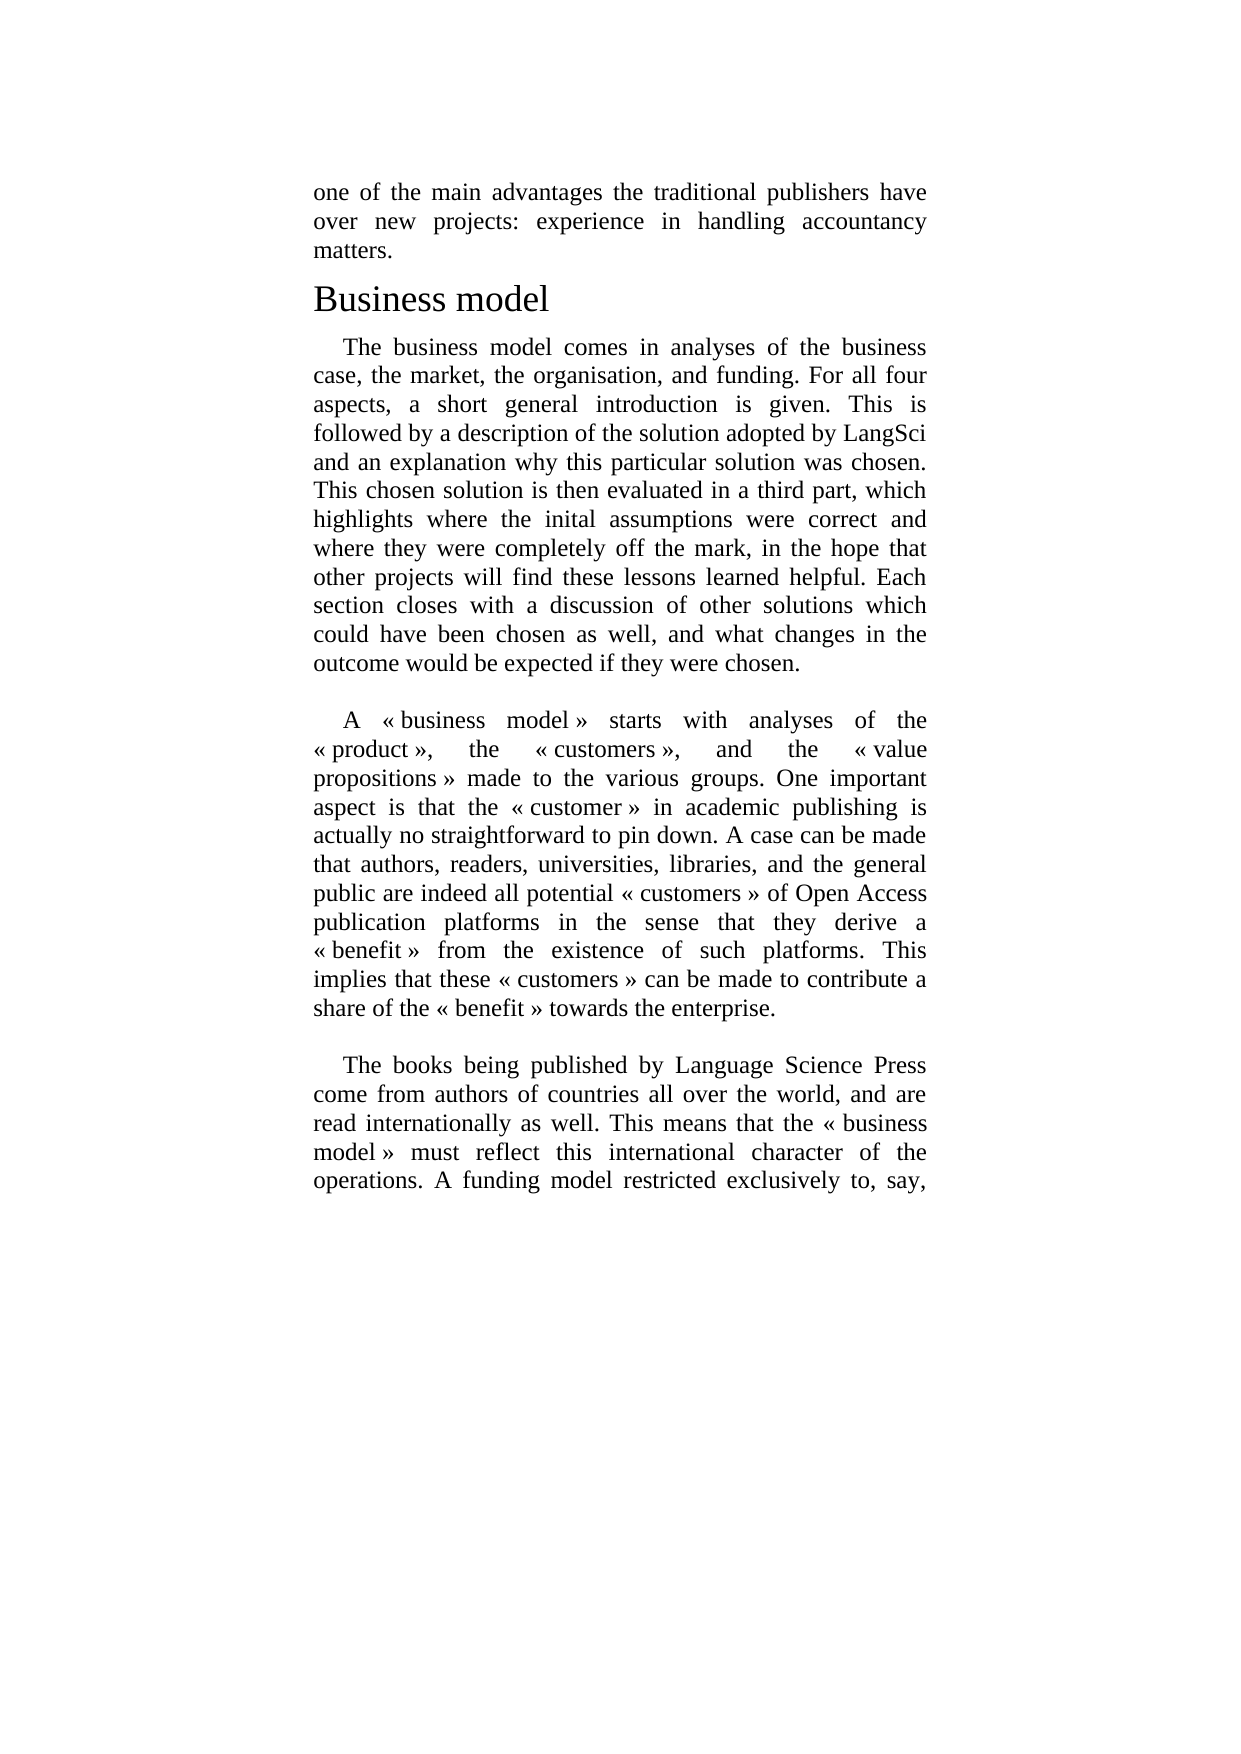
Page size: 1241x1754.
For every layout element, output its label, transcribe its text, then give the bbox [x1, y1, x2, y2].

text The business model comes in analyses of the business case, the market, the organisation, and funding. For all four aspects, a short general introduction is given. This is followed by a description of the solution adopted by LangSci and an explanation why this particular solution was chosen. This chosen solution is then evaluated in a third part, which highlights where the inital assumptions were correct and where they were completely off the mark, in the hope that other projects will find these lessons learned helpful. Each section closes with a discussion of other solutions which could have been chosen as well, and what changes in the outcome would be expected if they were chosen. [313, 332, 927, 677]
text one of the main advantages the traditional publishers have over new projects: experience in handling accountancy matters. [313, 177, 927, 263]
subtitle Business model [313, 276, 927, 319]
text A « business model » starts with analyses of the « product », the « customers », and the « value propositions » made to the various groups. One important aspect is that the « customer » in academic publishing is actually no straightforward to pin down. A case can be made that authors, readers, universities, libraries, and the general public are indeed all potential « customers » of Open Access publication platforms in the sense that they derive a « benefit » from the existence of such platforms. This implies that these « customers » can be made to contribute a share of the « benefit » towards the enterprise. [313, 705, 927, 1022]
text The books being published by Language Science Press come from authors of countries all over the world, and are read internationally as well. This means that the « business model » must reflect this international character of the operations. A funding model restricted exclusively to, say, [313, 1050, 927, 1194]
